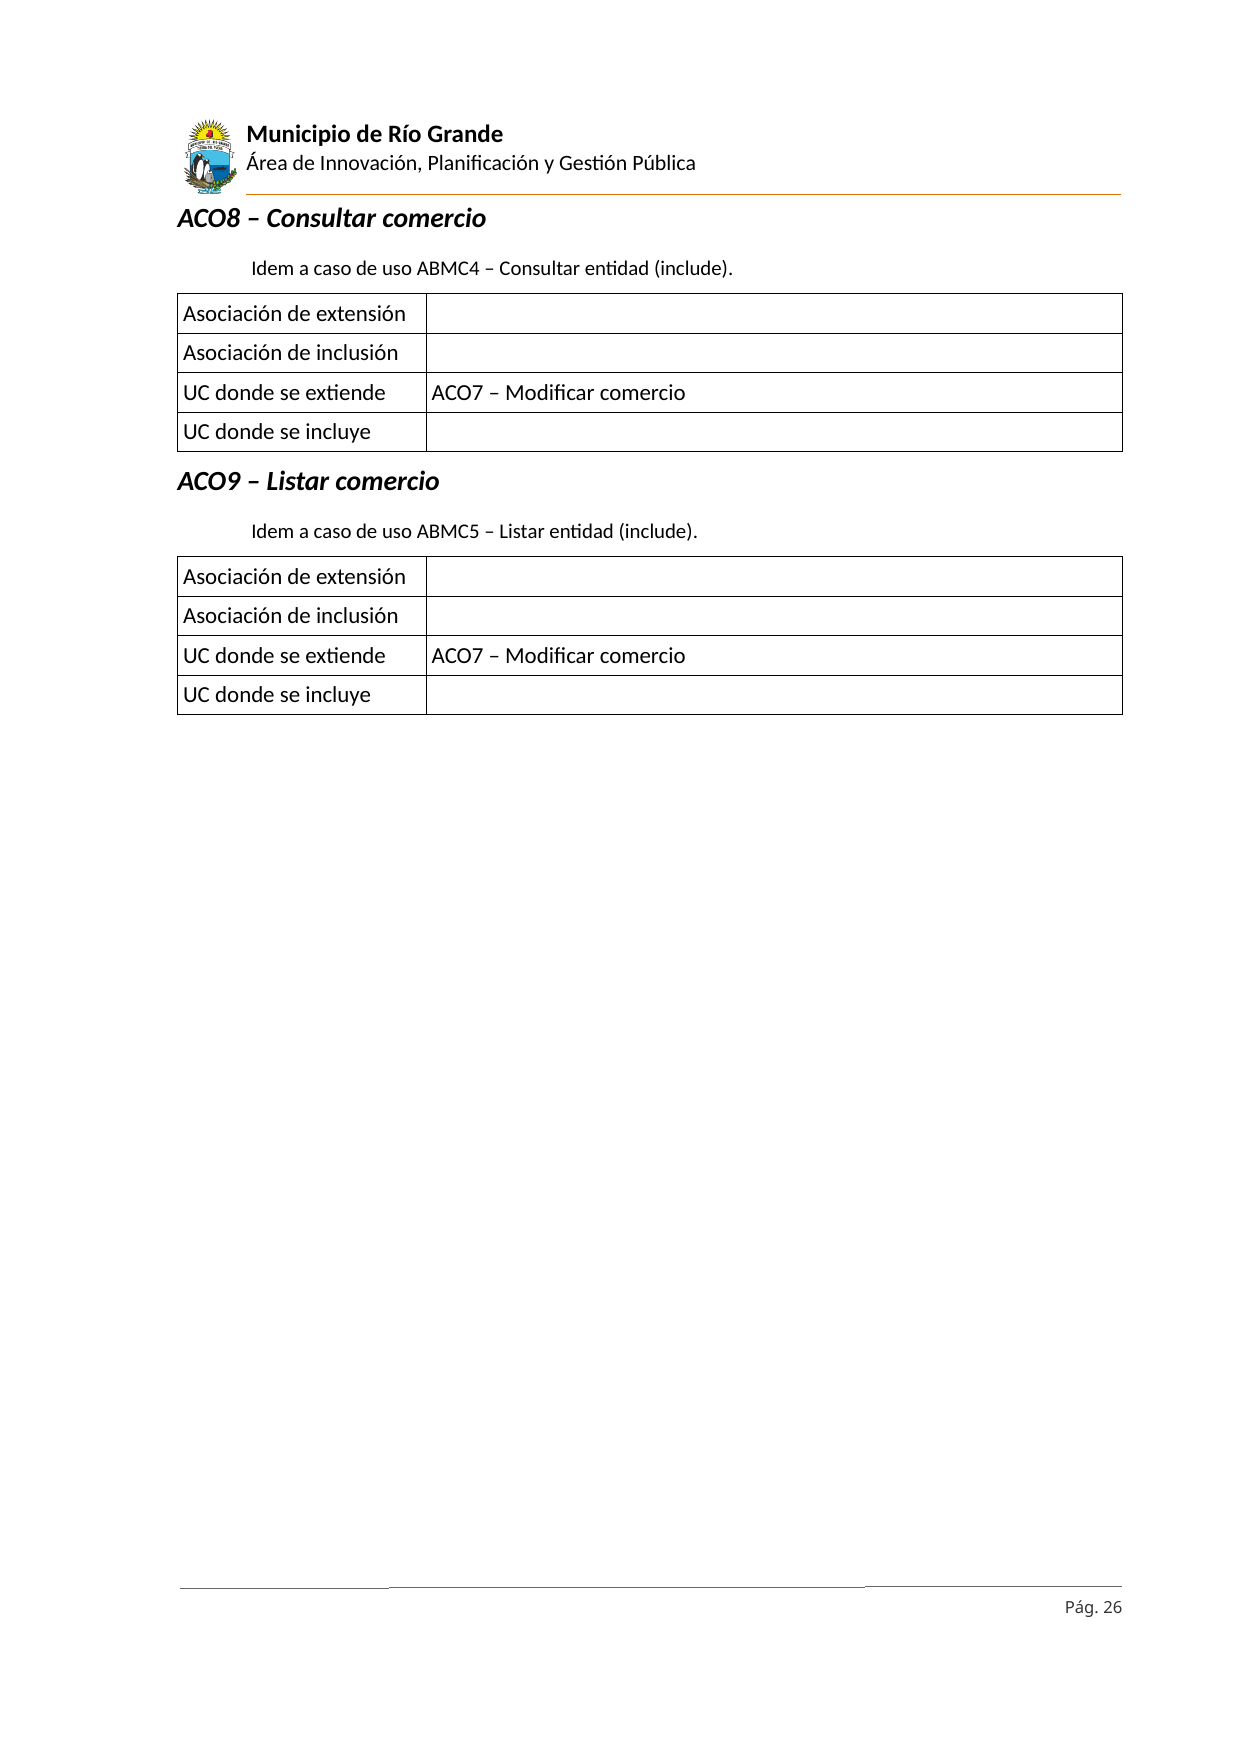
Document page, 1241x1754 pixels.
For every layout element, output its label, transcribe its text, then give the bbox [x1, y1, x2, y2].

table_cell [427, 676, 1122, 714]
table_header Asociación de extensión [178, 294, 426, 332]
table_header [427, 294, 1122, 332]
table_header Asociación de extensión [178, 557, 426, 596]
subtitle ACO9 – Listar comercio [177, 464, 1122, 498]
table_cell UC donde se incluye [178, 676, 426, 714]
table_cell UC donde se extiende [178, 373, 426, 412]
table_cell ACO7 – Modificar comercio [427, 636, 1122, 675]
table_cell UC donde se incluye [178, 413, 426, 451]
table_cell UC donde se extiende [178, 636, 426, 675]
text Idem a caso de uso ABMC5 – Listar entidad (include). [177, 510, 1122, 546]
table_cell Asociación de inclusión [178, 334, 426, 372]
table_header [427, 557, 1122, 596]
table_cell ACO7 – Modificar comercio [427, 373, 1122, 412]
subtitle ACO8 – Consultar comercio [177, 201, 1122, 234]
table_cell [427, 413, 1122, 451]
table_cell [427, 334, 1122, 372]
text Idem a caso de uso ABMC4 – Consultar entidad (include). [177, 247, 1122, 283]
table_cell [427, 597, 1122, 635]
table_cell Asociación de inclusión [178, 597, 426, 635]
